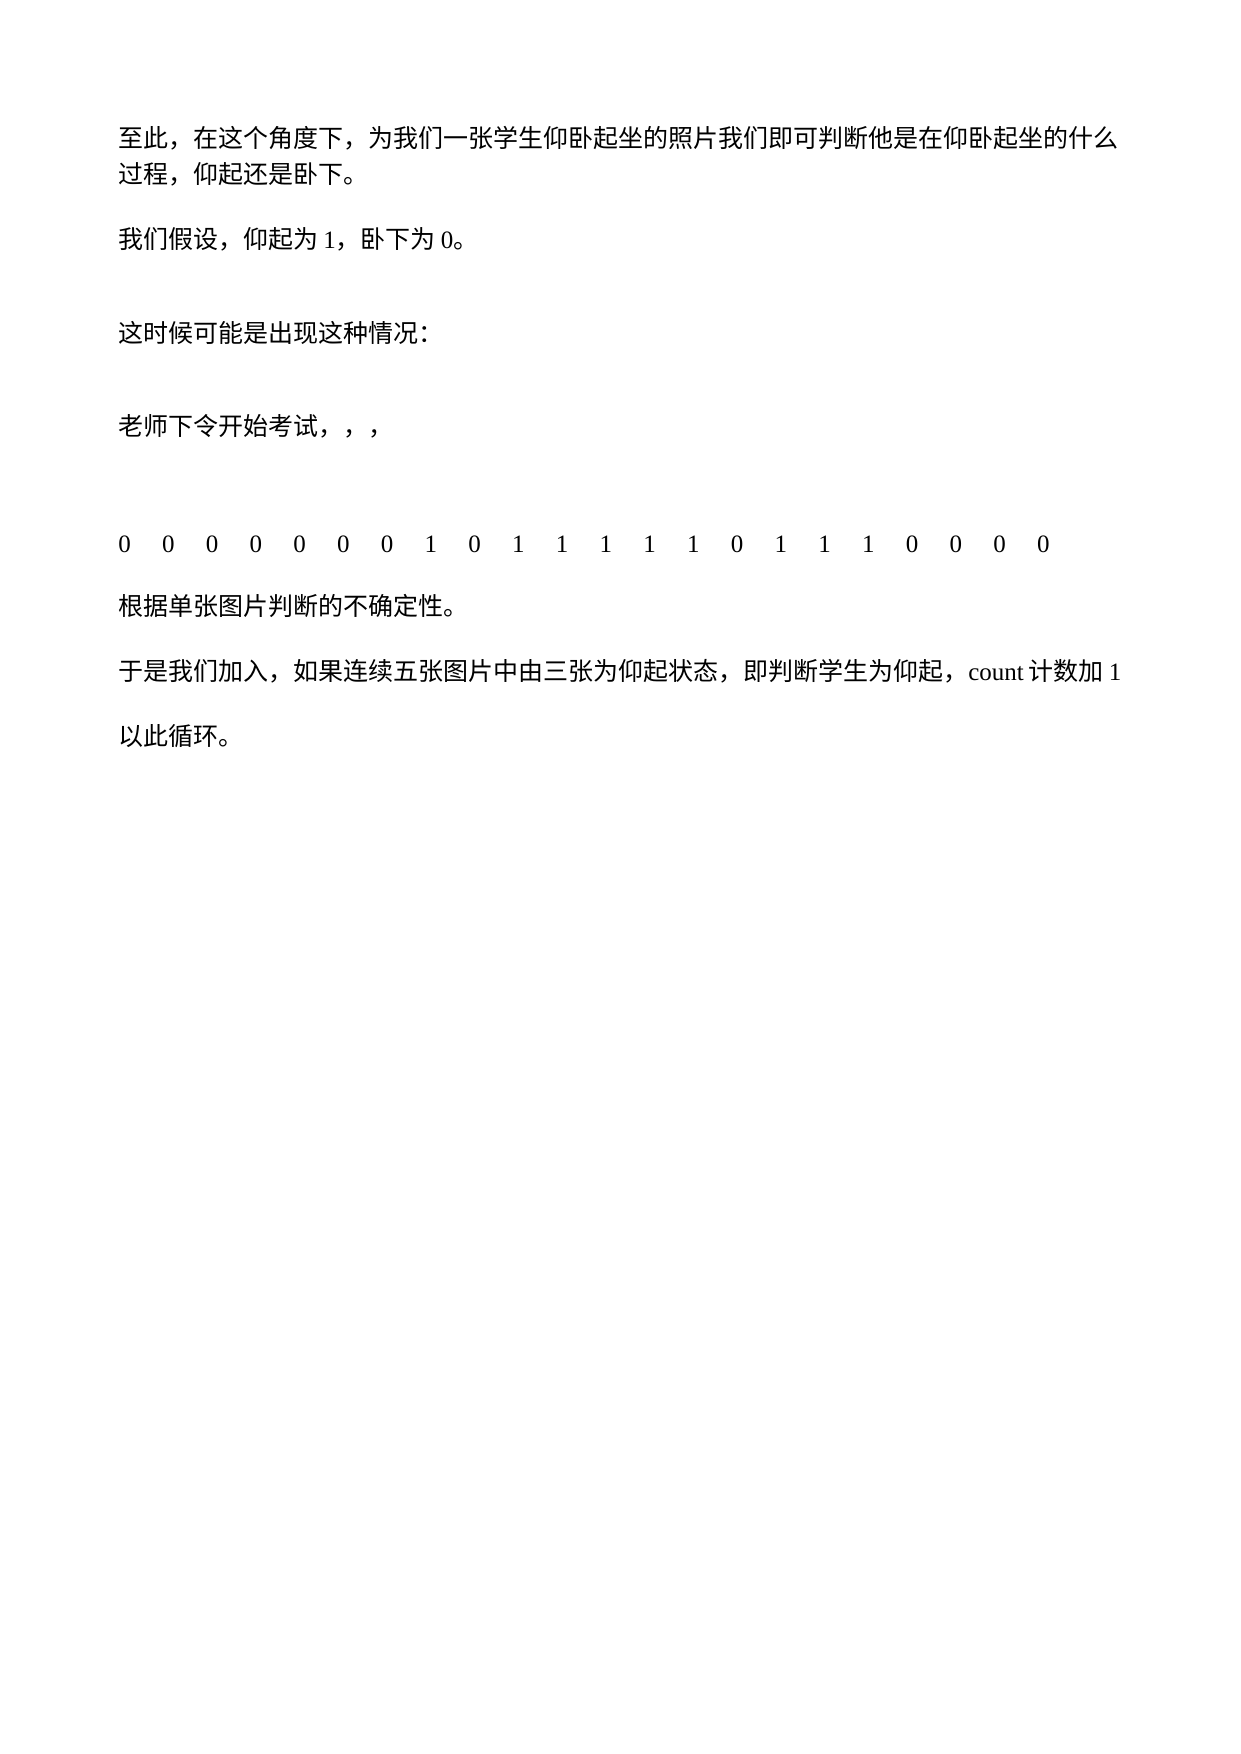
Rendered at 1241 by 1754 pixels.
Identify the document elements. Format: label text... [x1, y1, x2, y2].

text 以此循环。 [118, 717, 1122, 753]
text 0 0 0 0 0 0 0 1 0 1 1 1 1 1 0 1 1 1 0 0 0 0 [118, 529, 1122, 558]
text 老师下令开始考试，，， [118, 407, 1122, 443]
text 我们假设，仰起为1，卧下为0。 [118, 219, 1122, 256]
text 于是我们加入，如果连续五张图片中由三张为仰起状态，即判断学生为仰起，count计数加1 [118, 652, 1122, 688]
text 这时候可能是出现这种情况： [118, 313, 1122, 349]
text 至此，在这个角度下，为我们一张学生仰卧起坐的照片我们即可判断他是在仰卧起坐的什么过程，仰起还是卧下。 [118, 118, 1122, 191]
text 根据单张图片判断的不确定性。 [118, 587, 1122, 623]
